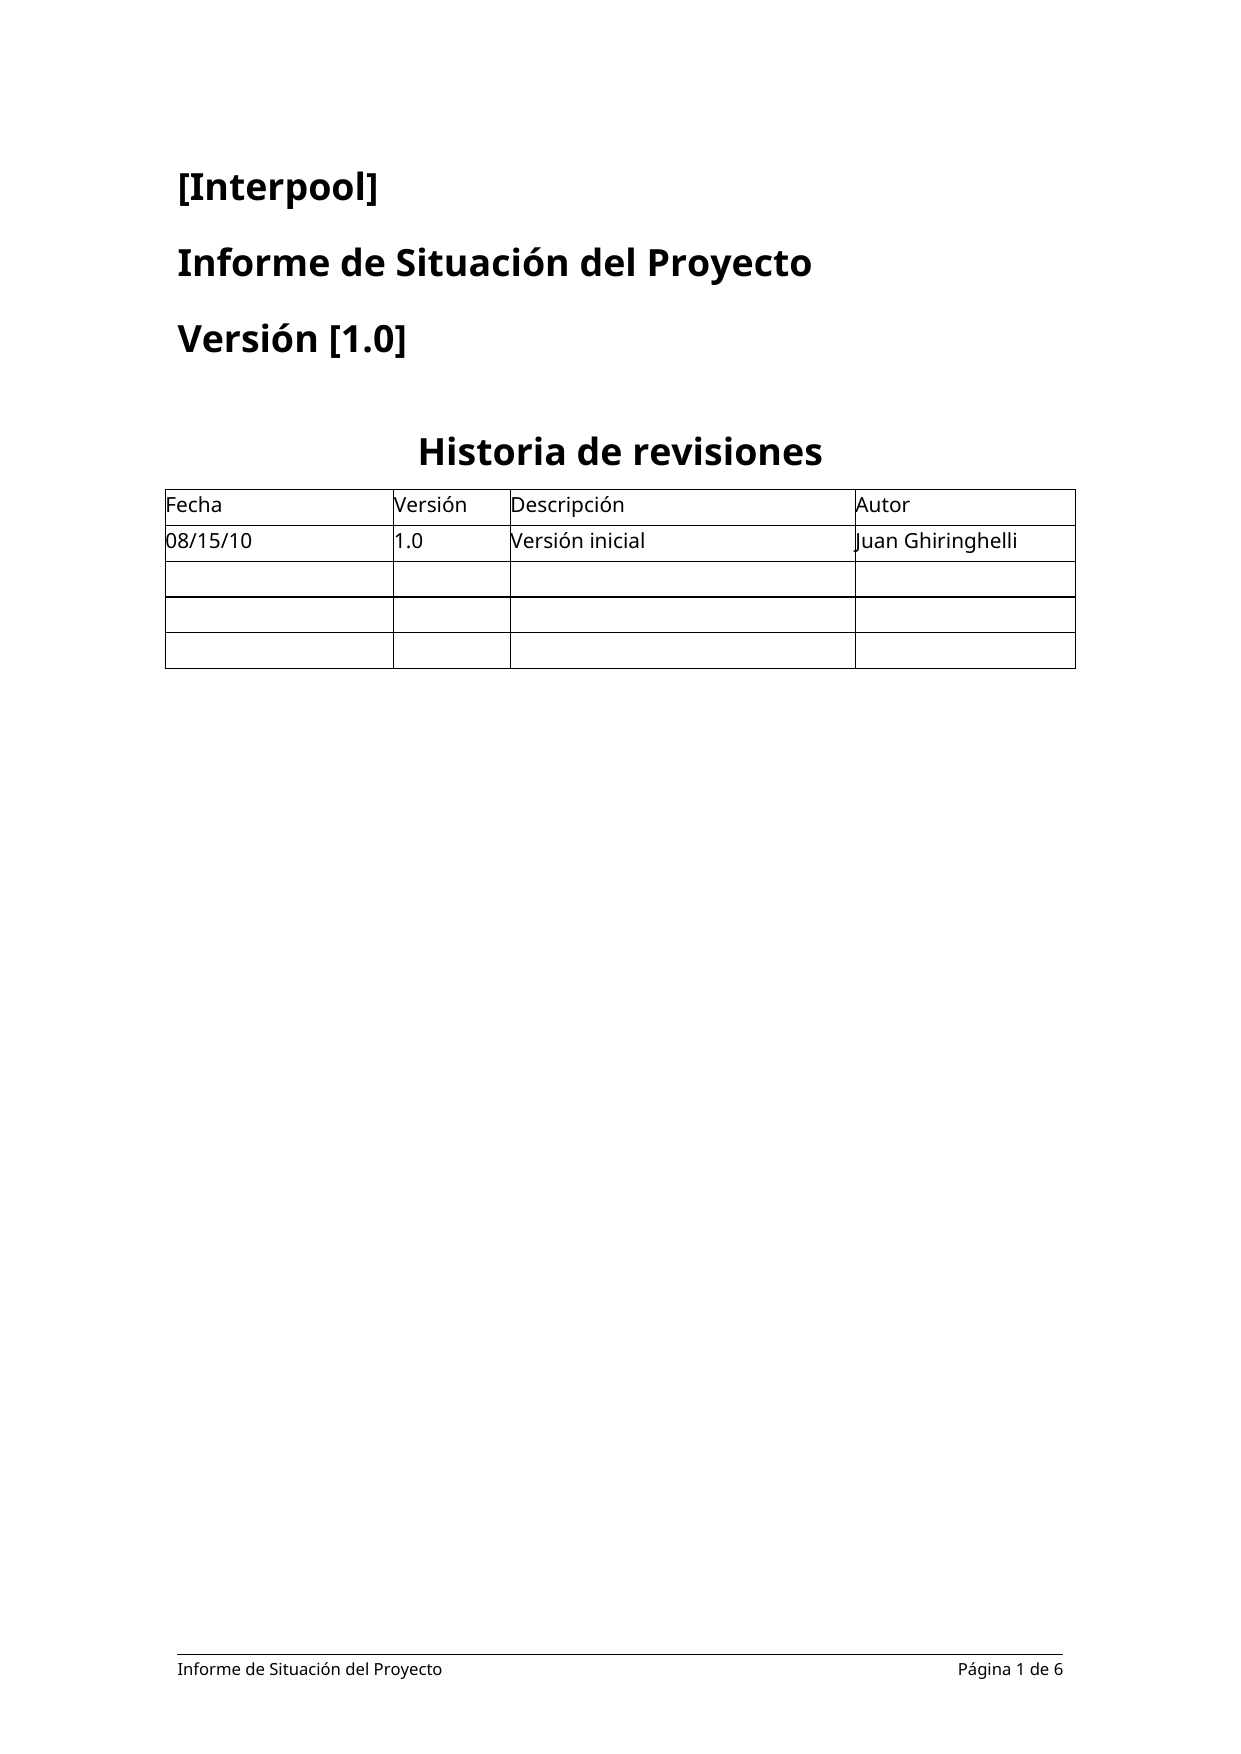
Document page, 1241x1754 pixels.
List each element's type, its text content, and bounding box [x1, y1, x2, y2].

table_header Versión [394, 490, 510, 525]
text [Interpool] [177, 160, 1063, 211]
table_cell [856, 633, 1075, 668]
table_cell [166, 633, 393, 668]
table_cell 15/08/10 [166, 526, 393, 561]
table_cell [511, 598, 855, 632]
text Versión [1.0] [177, 312, 1063, 363]
table_cell [856, 562, 1075, 596]
text Historia de revisiones [177, 426, 1063, 477]
table_header Fecha [166, 490, 393, 525]
text Informe de Situación del Proyecto [177, 236, 1063, 287]
table_cell 1.0 [394, 526, 510, 561]
table_cell [856, 598, 1075, 632]
table_header Descripción [511, 490, 855, 525]
table_cell [511, 562, 855, 596]
table_cell Versión inicial [511, 526, 855, 561]
table_cell [394, 633, 510, 668]
table_cell Juan Ghiringhelli [856, 526, 1075, 561]
table_cell [166, 562, 393, 596]
table_cell [394, 598, 510, 632]
table_header Autor [856, 490, 1075, 525]
table_cell [394, 562, 510, 596]
table_cell [166, 598, 393, 632]
table_cell [511, 633, 855, 668]
